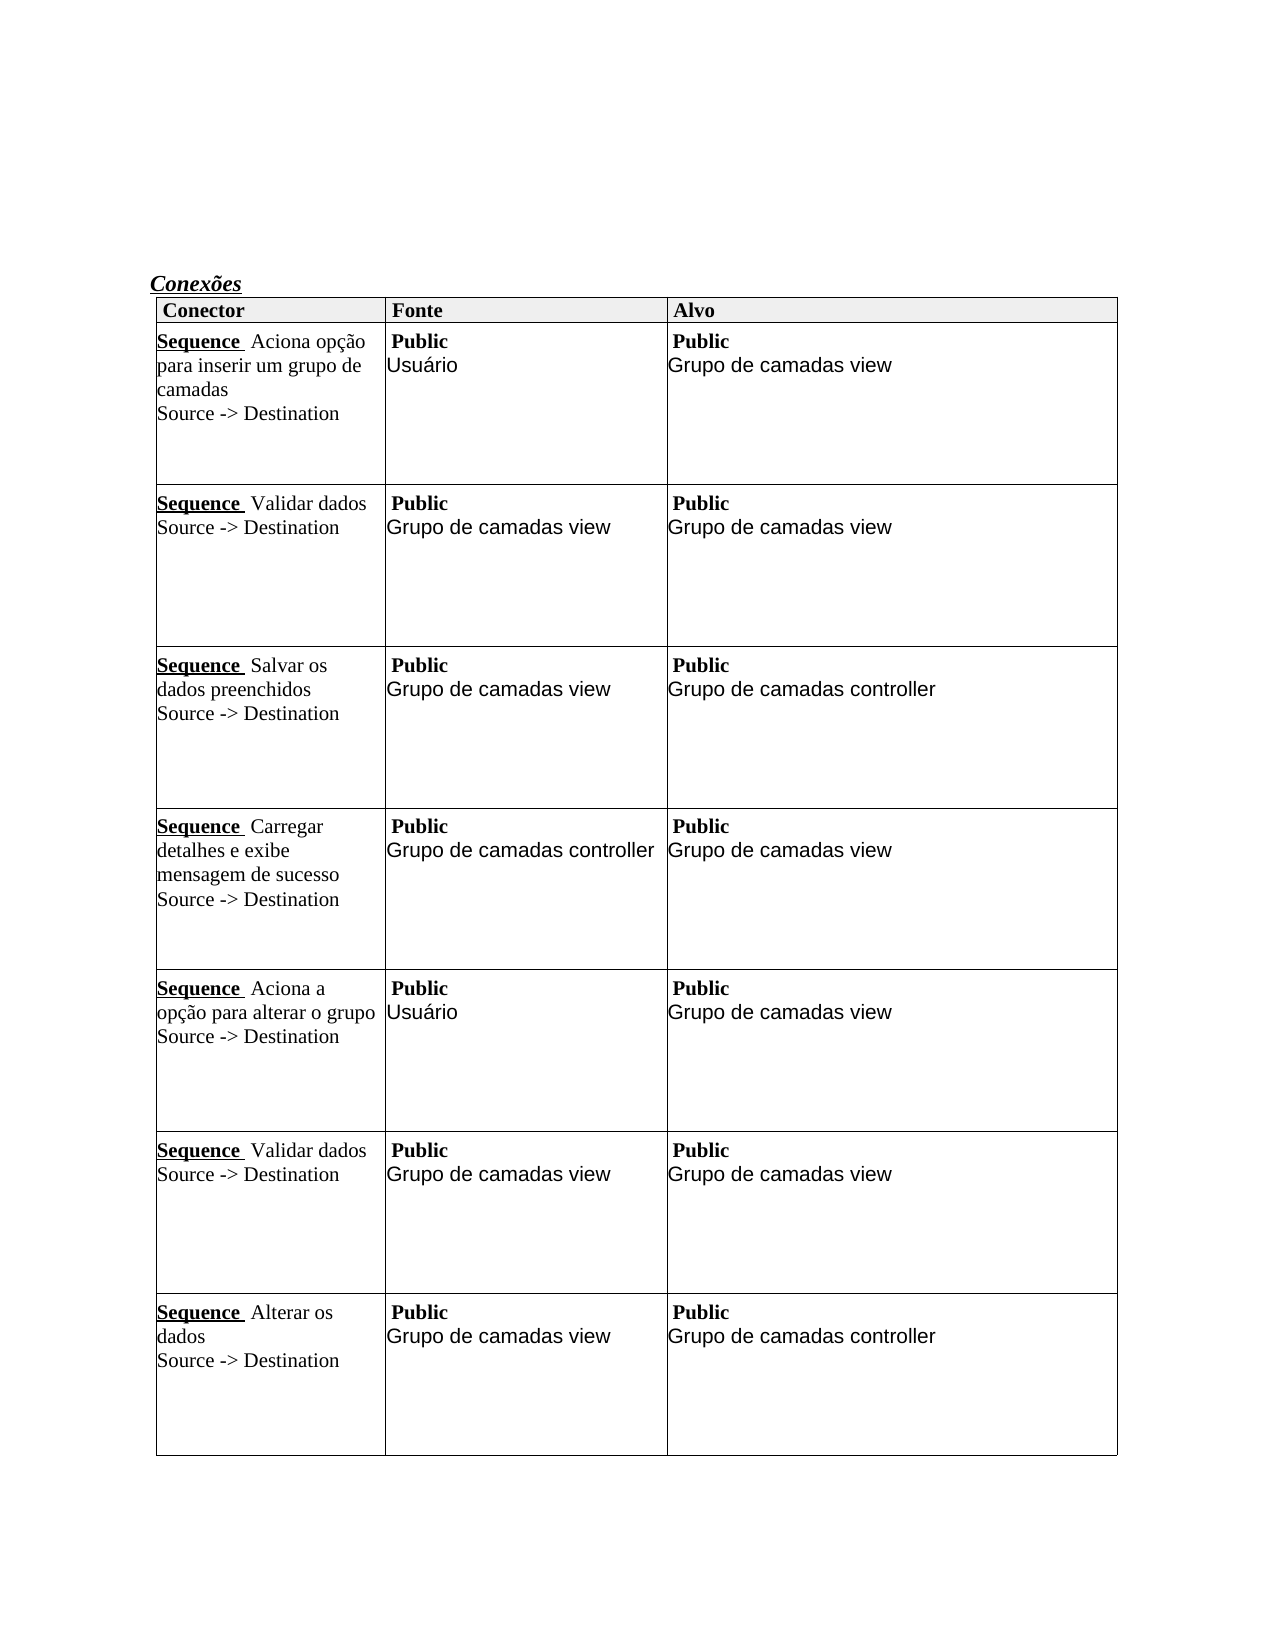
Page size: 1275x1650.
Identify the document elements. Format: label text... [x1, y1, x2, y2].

table_cell Sequence Validar dados Source -> Destination [157, 485, 385, 646]
table_cell Public Grupo de camadas controller [386, 809, 667, 969]
table_cell Public Grupo de camadas view [386, 647, 667, 807]
table_cell Public Grupo de camadas view [668, 485, 1117, 646]
table_cell Public Grupo de camadas view [668, 323, 1117, 484]
table_cell Public Grupo de camadas view [668, 970, 1117, 1131]
table_cell Sequence Aciona opção para inserir um grupo de camadas Source -> Destination [157, 323, 385, 484]
text Conexões [150, 270, 1125, 297]
table_cell Sequence Salvar os dados preenchidos Source -> Destination [157, 647, 385, 807]
table_header Conector [157, 298, 385, 322]
table_cell Public Grupo de camadas view [386, 485, 667, 646]
table_cell Public Usuário [386, 970, 667, 1131]
table_cell Sequence Carregar detalhes e exibe mensagem de sucesso Source -> Destination [157, 809, 385, 969]
table_header Alvo [668, 298, 1117, 322]
table_cell Sequence Alterar os dados Source -> Destination [157, 1294, 385, 1454]
table_cell Sequence Validar dados Source -> Destination [157, 1132, 385, 1293]
table_cell Public Grupo de camadas controller [668, 1294, 1117, 1454]
table_cell Public Grupo de camadas view [668, 809, 1117, 969]
table_cell Public Usuário [386, 323, 667, 484]
table_cell Sequence Aciona a opção para alterar o grupo Source -> Destination [157, 970, 385, 1131]
table_header Fonte [386, 298, 667, 322]
table_cell Public Grupo de camadas view [386, 1132, 667, 1293]
table_cell Public Grupo de camadas view [386, 1294, 667, 1454]
table_cell Public Grupo de camadas controller [668, 647, 1117, 807]
table_cell Public Grupo de camadas view [668, 1132, 1117, 1293]
